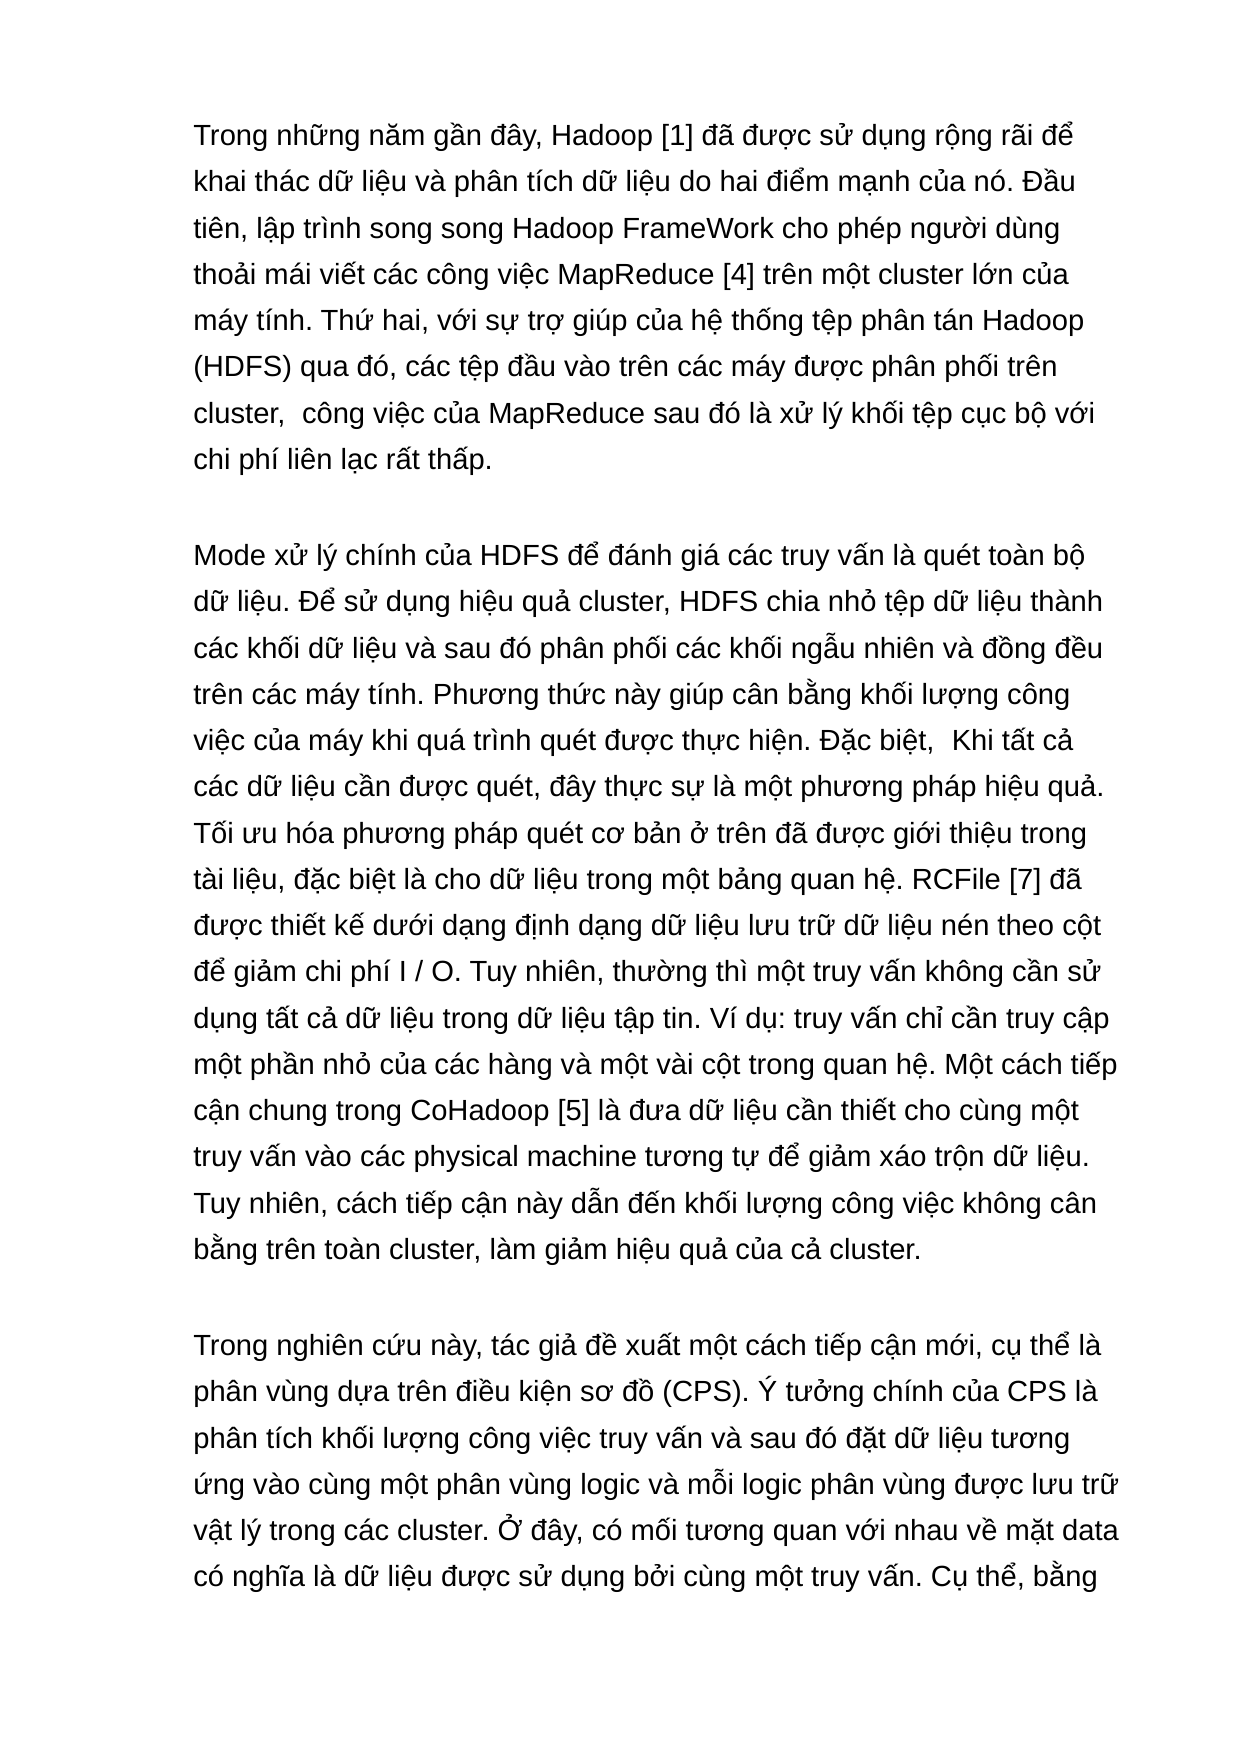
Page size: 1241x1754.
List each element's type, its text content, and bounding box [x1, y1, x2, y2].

text Mode xử lý chính của HDFS để đánh giá các truy vấn là quét toàn bộ dữ liệu. Để sử dụng hiệu quả cluster, HDFS chia nhỏ tệp dữ liệu thành các khối dữ liệu và sau đó phân phối các khối ngẫu nhiên và đồng đều trên các máy tính. Phương thức này giúp cân bằng khối lượng công việc của máy khi quá trình quét được thực hiện. Đặc biệt, Khi tất cả các dữ liệu cần được quét, đây thực sự là một phương pháp hiệu quả. Tối ưu hóa phương pháp quét cơ bản ở trên đã được giới thiệu trong tài liệu, đặc biệt là cho dữ liệu trong một bảng quan hệ. RCFile [7] đã được thiết kế dưới dạng định dạng dữ liệu lưu trữ dữ liệu nén theo cột để giảm chi phí I / O. Tuy nhiên, thường thì một truy vấn không cần sử dụng tất cả dữ liệu trong dữ liệu tập tin. Ví dụ: truy vấn chỉ cần truy cập một phần nhỏ của các hàng và một vài cột trong quan hệ. Một cách tiếp cận chung trong CoHadoop [5] là đưa dữ liệu cần thiết cho cùng một truy vấn vào các physical machine tương tự để giảm xáo trộn dữ liệu. Tuy nhiên, cách tiếp cận này dẫn đến khối lượng công việc không cân bằng trên toàn cluster, làm giảm hiệu quả của cả cluster. [193, 538, 1122, 1265]
text Trong nghiên cứu này, tác giả đề xuất một cách tiếp cận mới, cụ thể là phân vùng dựa trên điều kiện sơ đồ (CPS). Ý tưởng chính của CPS là phân tích khối lượng công việc truy vấn và sau đó đặt dữ liệu tương ứng vào cùng một phân vùng logic và mỗi logic phân vùng được lưu trữ vật lý trong các cluster. Ở đây, có mối tương quan với nhau về mặt data có nghĩa là dữ liệu được sử dụng bởi cùng một truy vấn. Cụ thể, bằng [193, 1328, 1122, 1593]
text Trong những năm gần đây, Hadoop [1] đã được sử dụng rộng rãi để khai thác dữ liệu và phân tích dữ liệu do hai điểm mạnh của nó. Đầu tiên, lập trình song song Hadoop FrameWork cho phép người dùng thoải mái viết các công việc MapReduce [4] trên một cluster lớn của máy tính. Thứ hai, với sự trợ giúp của hệ thống tệp phân tán Hadoop (HDFS) qua đó, các tệp đầu vào trên các máy được phân phối trên cluster, công việc của MapReduce sau đó là xử lý khối tệp cục bộ với chi phí liên lạc rất thấp. [193, 118, 1122, 475]
